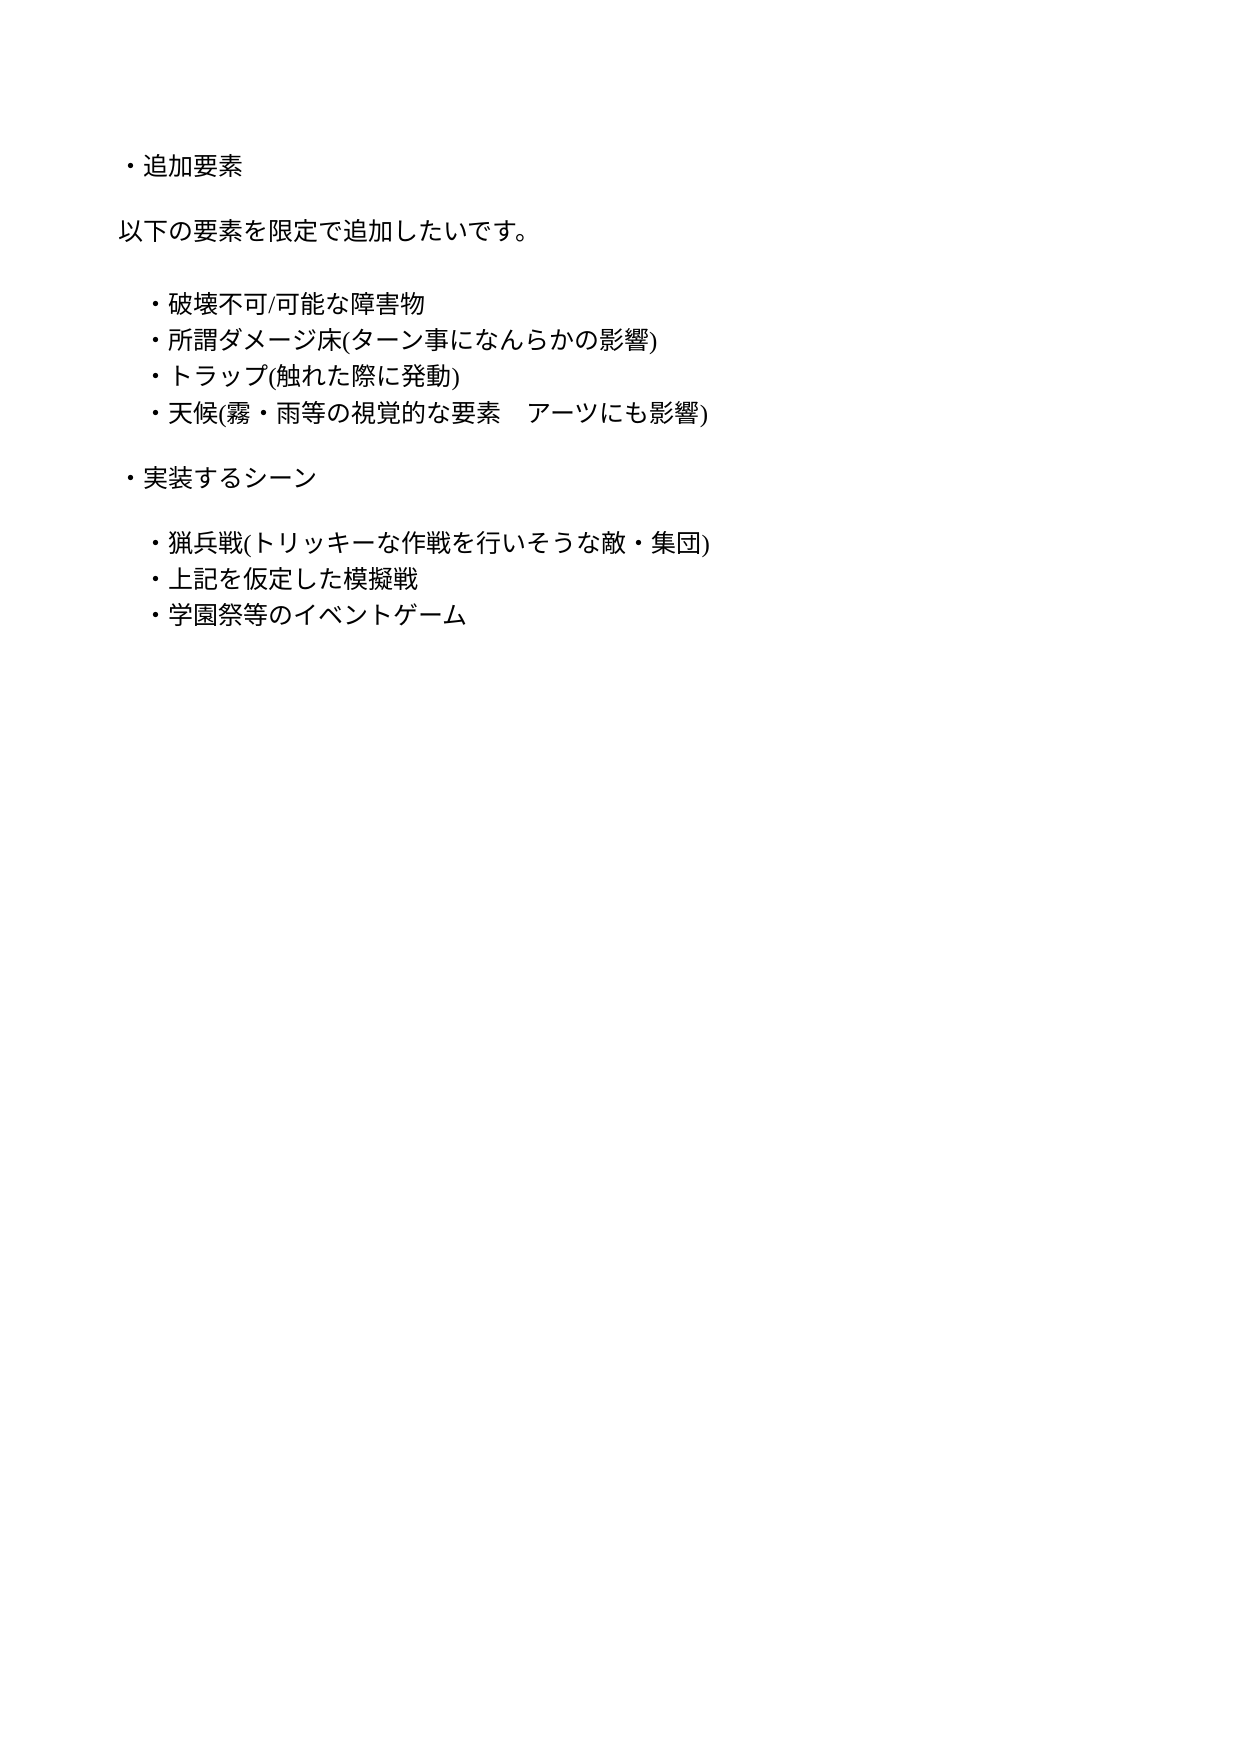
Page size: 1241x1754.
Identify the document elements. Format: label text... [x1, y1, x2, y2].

text ・上記を仮定した模擬戦 [118, 559, 1122, 596]
text ・破壊不可/可能な障害物 [118, 284, 1122, 321]
text ・追加要素 [118, 147, 1122, 183]
text ・学園祭等のイベントゲーム [118, 596, 1122, 632]
text ・実装するシーン [118, 458, 1122, 494]
text ・猟兵戦(トリッキーな作戦を行いそうな敵・集団) [118, 523, 1122, 559]
text 以下の要素を限定で追加したいです。 [118, 212, 1122, 248]
text ・天候(霧・雨等の視覚的な要素 アーツにも影響) [118, 393, 1122, 429]
text ・トラップ(触れた際に発動) [118, 357, 1122, 393]
text ・所謂ダメージ床(ターン事になんらかの影響) [118, 321, 1122, 357]
